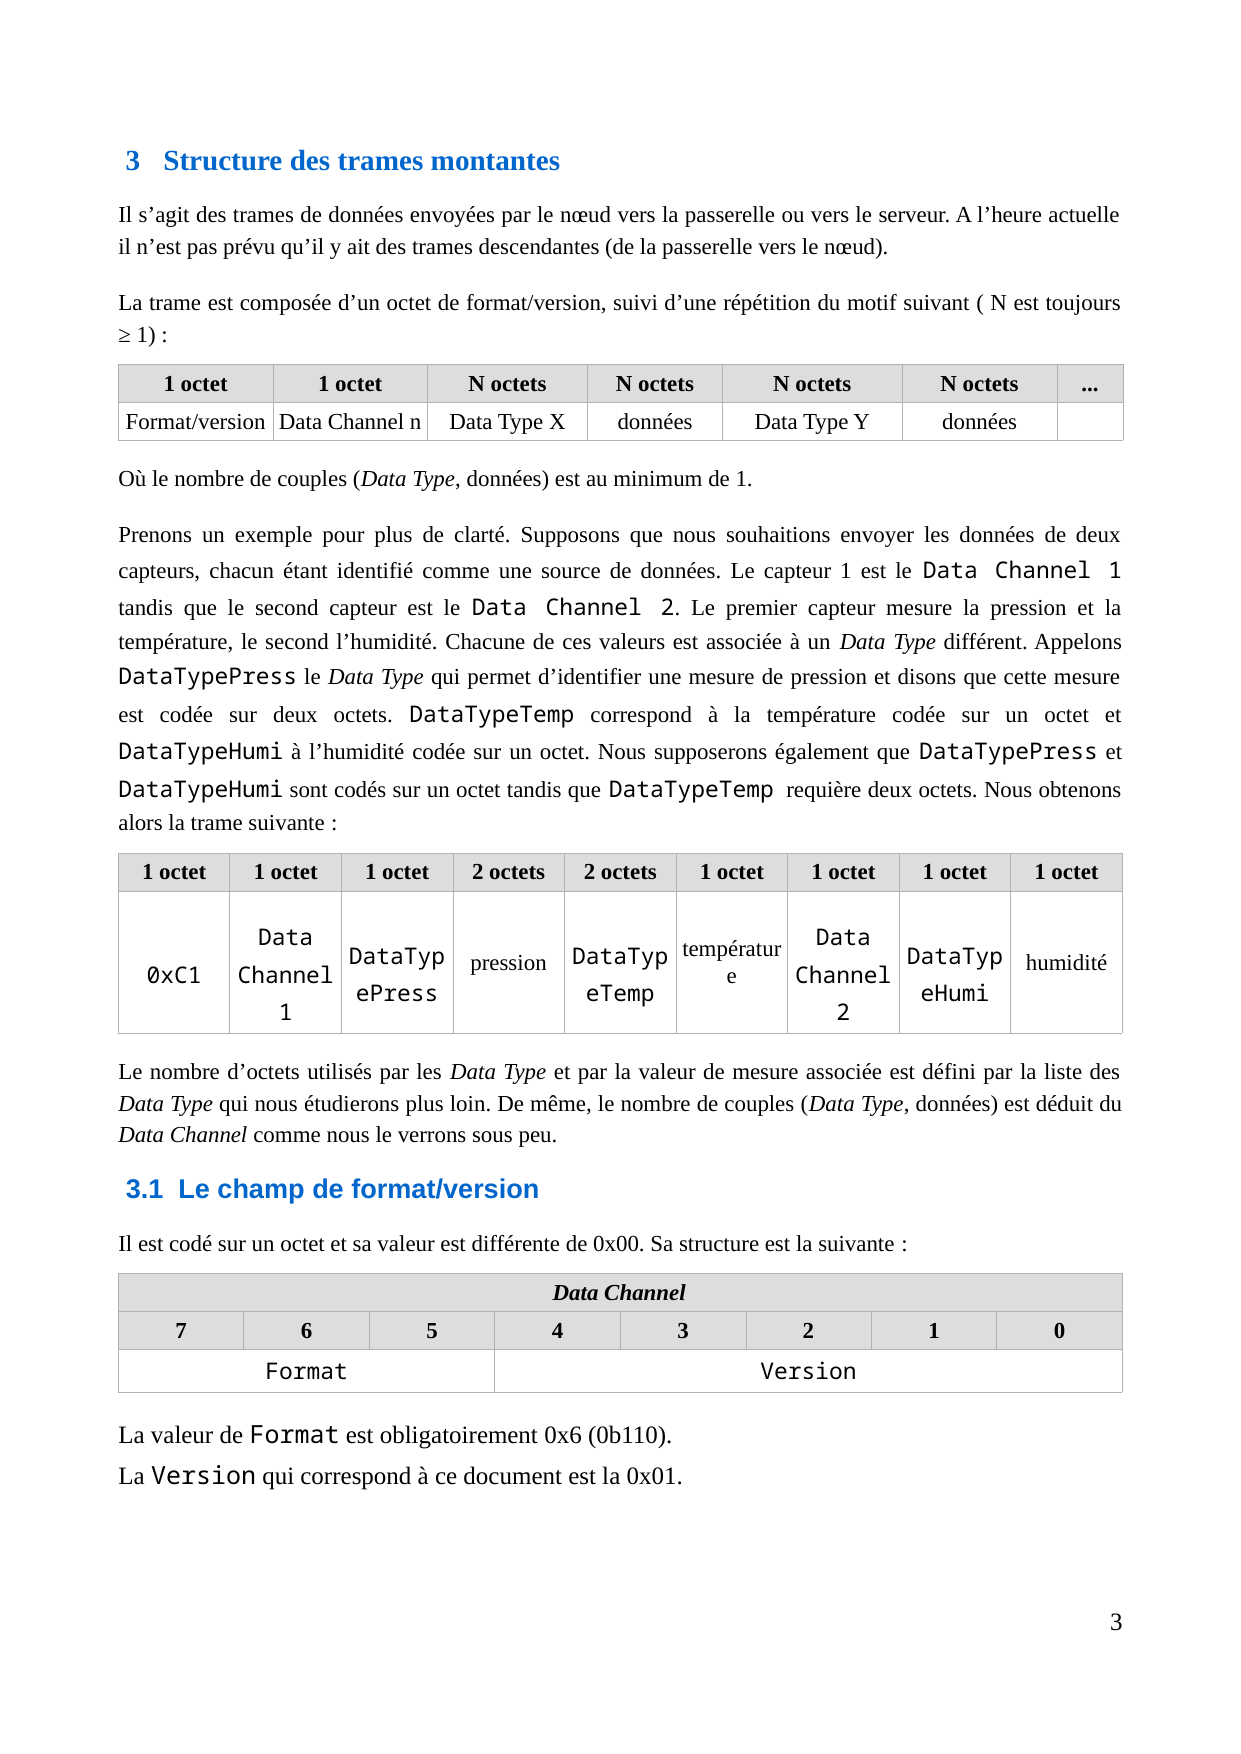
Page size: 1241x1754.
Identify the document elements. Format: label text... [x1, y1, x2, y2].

table_cell 0 [997, 1312, 1122, 1349]
table_header 2 octets [454, 854, 564, 891]
table_header 1 octet [119, 365, 273, 402]
table_cell Format/version [119, 403, 273, 440]
table_cell 4 [495, 1312, 620, 1349]
table_header 1 octet [119, 854, 229, 891]
table_cell 1 [872, 1312, 996, 1349]
table_cell Data Channel 2 [788, 892, 899, 1033]
table_cell Data Channel 1 [230, 892, 341, 1033]
table_header N octets [723, 365, 902, 402]
table_header N octets [588, 365, 722, 402]
text Le nombre d’octets utilisés par les Data Type et par la valeur de mesure associée est défini par la liste des Data Type qui nous étudierons plus loin. De même, le nombre de couples (Data Type, données) est déduit du Data Channel comme nous le verrons sous peu. [118, 1058, 1122, 1147]
table_cell 5 [370, 1312, 494, 1349]
text Il s’agit des trames de données envoyées par le nœud vers la passerelle ou vers le serveur. A l’heure actuelle il n’est pas prévu qu’il y ait des trames descendantes (de la passerelle vers le nœud). [118, 201, 1122, 259]
text Où le nombre de couples (Data Type, données) est au minimum de 1. [118, 465, 1122, 491]
table_cell Data Type X [428, 403, 587, 440]
table_header 2 octets [565, 854, 676, 891]
table_header N octets [428, 365, 587, 402]
text La Version qui correspond à ce document est la 0x01. [118, 1457, 1122, 1491]
table_header 1 octet [900, 854, 1010, 891]
table_cell 3 [621, 1312, 746, 1349]
table_cell 2 [747, 1312, 871, 1349]
table_header Data Channel [119, 1274, 1122, 1311]
table_header 1 octet [788, 854, 899, 891]
table_cell 7 [119, 1312, 243, 1349]
text Prenons un exemple pour plus de clarté. Supposons que nous souhaitions envoyer les données de deux capteurs, chacun étant identifié comme une source de données. Le capteur 1 est le Data Channel 1 tandis que le second capteur est le Data Channel 2. Le premier capteur mesure la pression et la température, le second l’humidité. Chacune de ces valeurs est associée à un Data Type différent. Appelons DataTypePress le Data Type qui permet d’identifier une mesure de pression et disons que cette mesure est codée sur deux octets. DataTypeTemp correspond à la température codée sur un octet et DataTypeHumi à l’humidité codée sur un octet. Nous supposerons également que DataTypePress et DataTypeHumi sont codés sur un octet tandis que DataTypeTemp requière deux octets. Nous obtenons alors la trame suivante : [118, 521, 1122, 836]
table_header N octets [903, 365, 1057, 402]
table_header 1 octet [342, 854, 453, 891]
table_header 1 octet [677, 854, 787, 891]
table_header ... [1058, 365, 1123, 402]
table_header 1 octet [1011, 854, 1122, 891]
table_cell données [903, 403, 1057, 440]
table_cell DataTypeHumi [900, 892, 1010, 1033]
table_header 1 octet [230, 854, 341, 891]
table_cell [1058, 403, 1123, 440]
table_cell Data Type Y [723, 403, 902, 440]
subtitle Le champ de format/version [118, 1173, 1122, 1205]
table_cell données [588, 403, 722, 440]
table_cell humidité [1011, 892, 1122, 1033]
text La trame est composée d’un octet de format/version, suivi d’une répétition du motif suivant ( N est toujours ≥ 1) : [118, 289, 1122, 347]
text La valeur de Format est obligatoirement 0x6 (0b110). [118, 1416, 1122, 1451]
table_cell Data Channel n [274, 403, 427, 440]
table_cell DataTypeTemp [565, 892, 676, 1033]
text Il est codé sur un octet et sa valeur est différente de 0x00. Sa structure est la suivante : [118, 1229, 1122, 1256]
table_cell Format [119, 1350, 494, 1392]
table_cell Version [495, 1350, 1122, 1392]
table_cell 6 [244, 1312, 369, 1349]
table_cell DataTypePress [342, 892, 453, 1033]
table_cell pression [454, 892, 564, 1033]
subtitle Structure des trames montantes [118, 143, 1122, 176]
table_header 1 octet [274, 365, 427, 402]
table_cell température [677, 892, 787, 1033]
table_cell 0xC1 [119, 892, 229, 1033]
